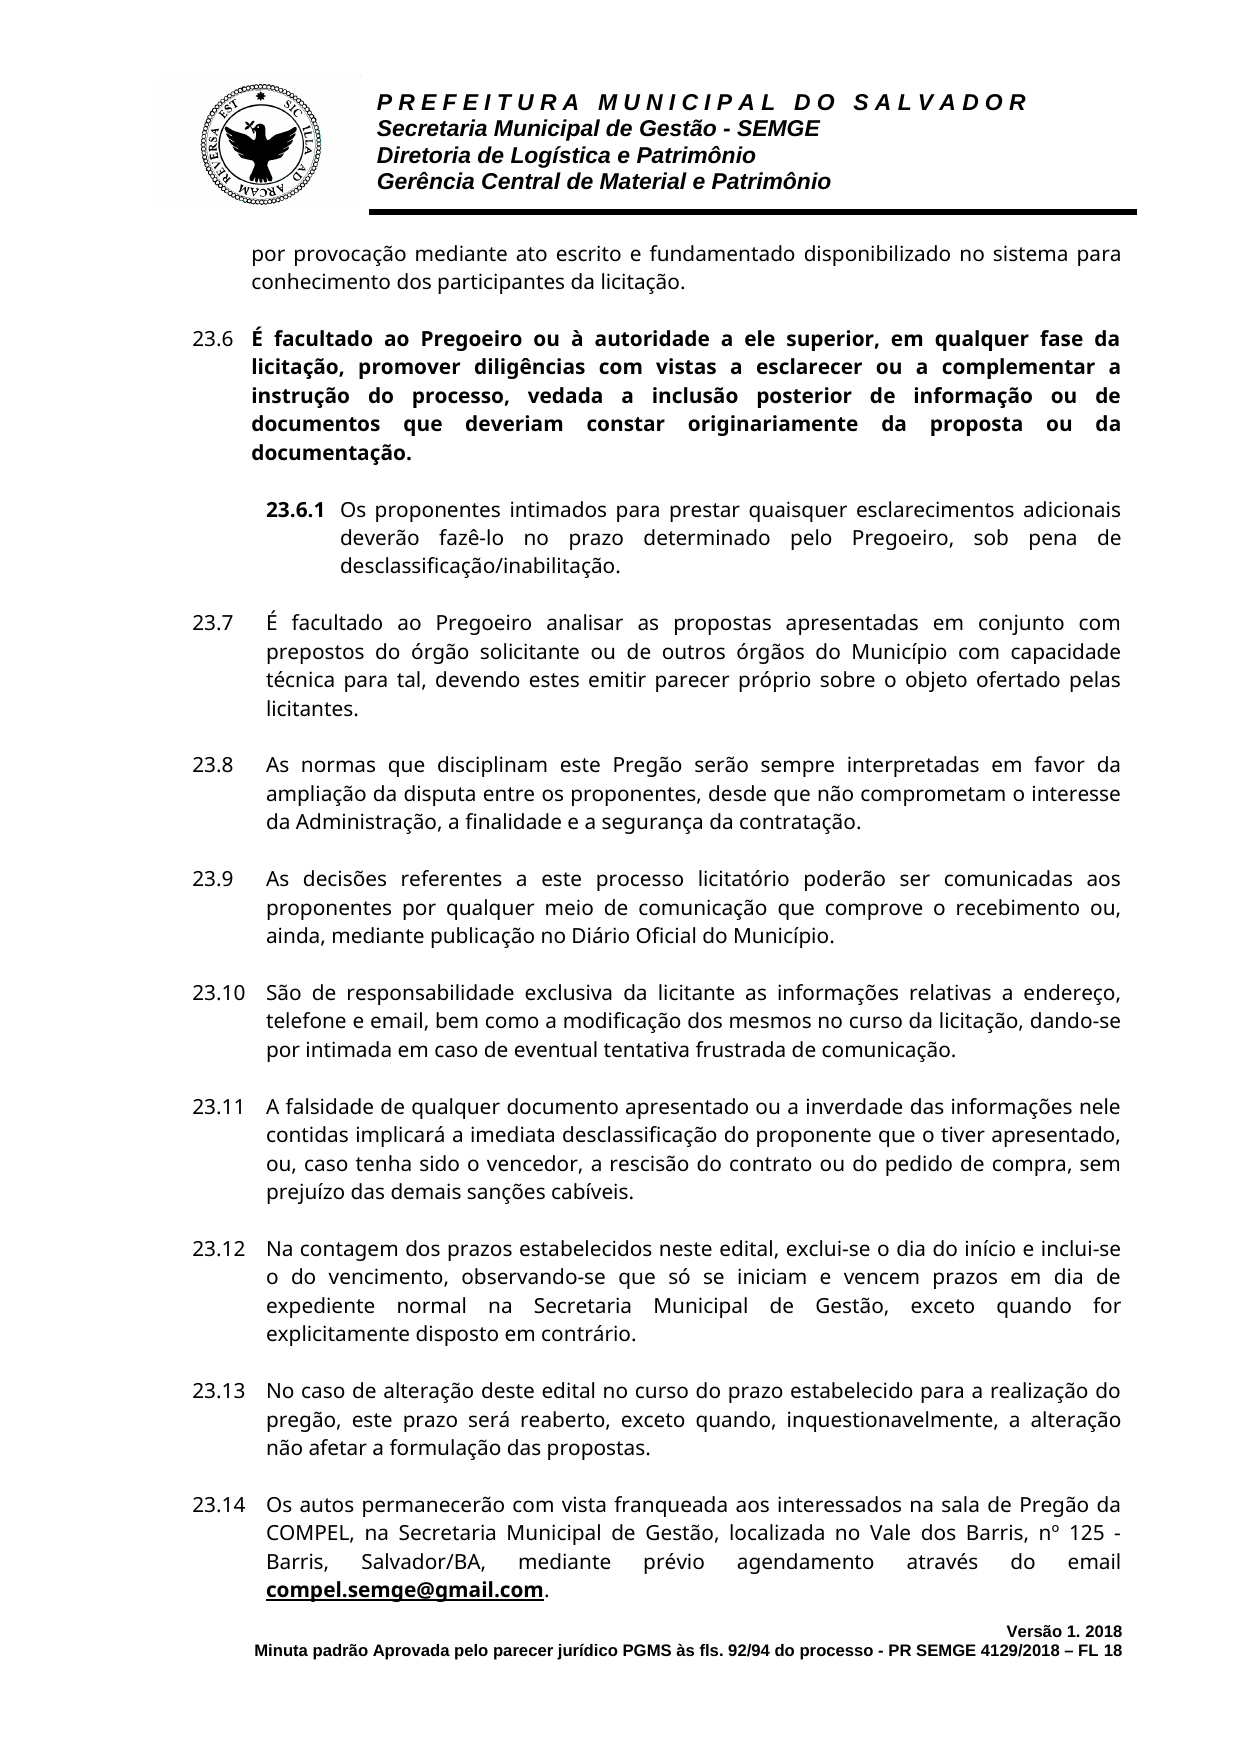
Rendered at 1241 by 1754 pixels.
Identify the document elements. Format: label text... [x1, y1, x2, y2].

list Na contagem dos prazos estabelecidos neste edital, exclui-se o dia do início e inclui-se o do vencimento, observando-se que só se iniciam e vencem prazos em dia de expediente normal na Secretaria Municipal de Gestão, exceto quando for explicitamente disposto em contrário. [192, 1234, 1122, 1348]
list por provocação mediante ato escrito e fundamentado disponibilizado no sistema para conhecimento dos participantes da licitação. [192, 239, 1122, 296]
list As normas que disciplinam este Pregão serão sempre interpretadas em favor da ampliação da disputa entre os proponentes, desde que não comprometam o interesse da Administração, a finalidade e a segurança da contratação. [192, 751, 1122, 836]
list A falsidade de qualquer documento apresentado ou a inverdade das informações nele contidas implicará a imediata desclassificação do proponente que o tiver apresentado, ou, caso tenha sido o vencedor, a rescisão do contrato ou do pedido de compra, sem prejuízo das demais sanções cabíveis. [192, 1092, 1122, 1206]
picture [155, 75, 362, 209]
list São de responsabilidade exclusiva da licitante as informações relativas a endereço, telefone e email, bem como a modificação dos mesmos no curso da licitação, dando-se por intimada em caso de eventual tentativa frustrada de comunicação. [192, 978, 1122, 1063]
list Os autos permanecerão com vista franqueada aos interessados na sala de Pregão da COMPEL, na Secretaria Municipal de Gestão, localizada no Vale dos Barris, nº 125 - Barris, Salvador/BA, mediante prévio agendamento através do email compel.semge@gmail.com. [192, 1490, 1122, 1604]
list É facultado ao Pregoeiro ou à autoridade a ele superior, em qualquer fase da licitação, promover diligências com vistas a esclarecer ou a complementar a instrução do processo, vedada a inclusão posterior de informação ou de documentos que deveriam constar originariamente da proposta ou da documentação. [192, 324, 1122, 466]
list As decisões referentes a este processo licitatório poderão ser comunicadas aos proponentes por qualquer meio de comunicação que comprove o recebimento ou, ainda, mediante publicação no Diário Oficial do Município. [192, 864, 1122, 950]
list É facultado ao Pregoeiro analisar as propostas apresentadas em conjunto com prepostos do órgão solicitante ou de outros órgãos do Município com capacidade técnica para tal, devendo estes emitir parecer próprio sobre o objeto ofertado pelas licitantes. [192, 608, 1122, 722]
list No caso de alteração deste edital no curso do prazo estabelecido para a realização do pregão, este prazo será reaberto, exceto quando, inquestionavelmente, a alteração não afetar a formulação das propostas. [192, 1376, 1122, 1462]
list Os proponentes intimados para prestar quaisquer esclarecimentos adicionais deverão fazê-lo no prazo determinado pelo Pregoeiro, sob pena de desclassificação/inabilitação. [266, 495, 1122, 580]
